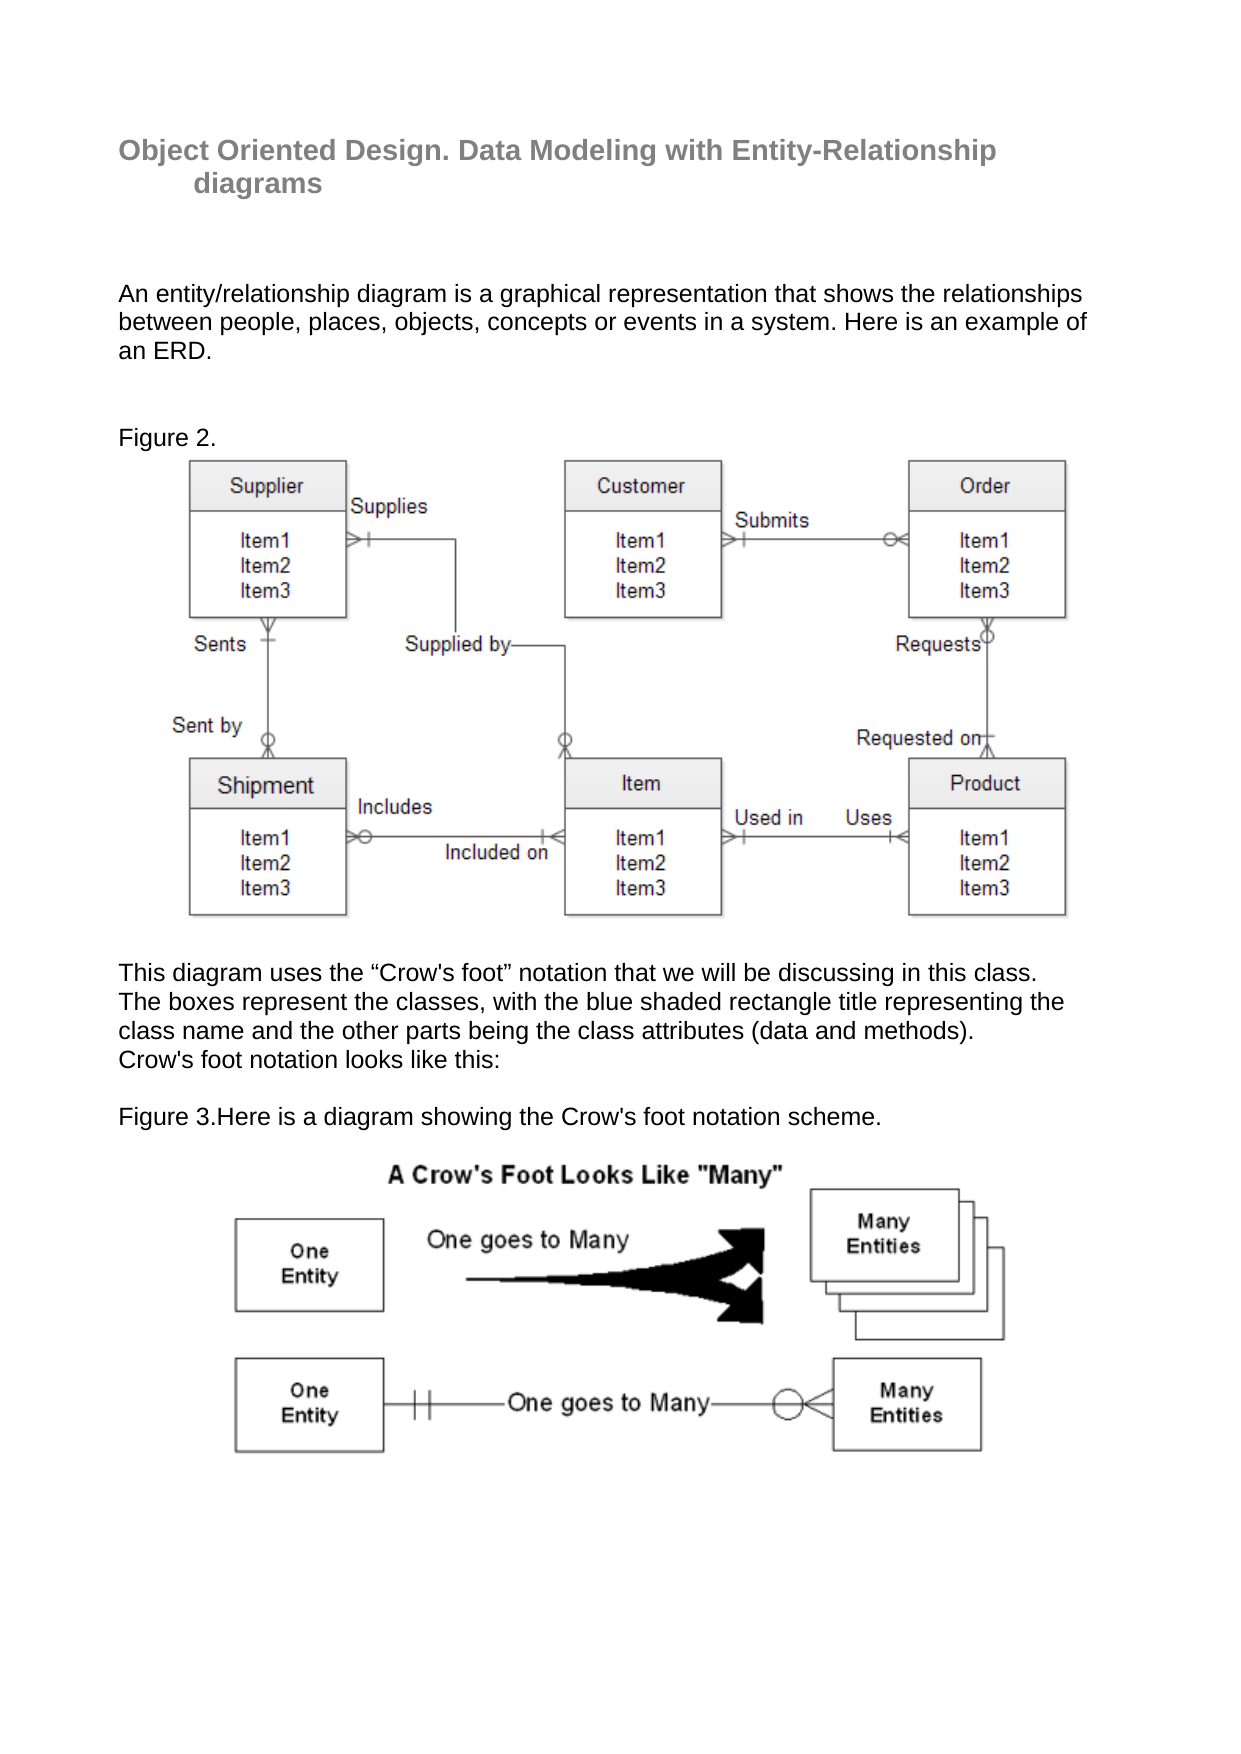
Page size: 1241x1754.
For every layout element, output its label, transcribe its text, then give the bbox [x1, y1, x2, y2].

text Figure 2. [118, 423, 1122, 451]
text This diagram uses the “Crow's foot” notation that we will be discussing in this class. [118, 958, 1122, 987]
text class name and the other parts being the class attributes (data and methods). [118, 1016, 1122, 1044]
subtitle Object Oriented Design. Data Modeling with Entity-Relationship diagrams [118, 133, 1122, 200]
text The boxes represent the classes, with the blue shaded rectangle title representing the [118, 987, 1122, 1016]
picture [233, 1159, 1007, 1455]
text An entity/relationship diagram is a graphical representation that shows the relationships between people, places, objects, concepts or events in a system. Here is an example of an ERD. [118, 278, 1122, 365]
text Figure 3.Here is a diagram showing the Crow's foot notation scheme. [118, 1102, 1122, 1131]
text Crow's foot notation looks like this: [118, 1044, 1122, 1073]
picture [158, 451, 1082, 930]
